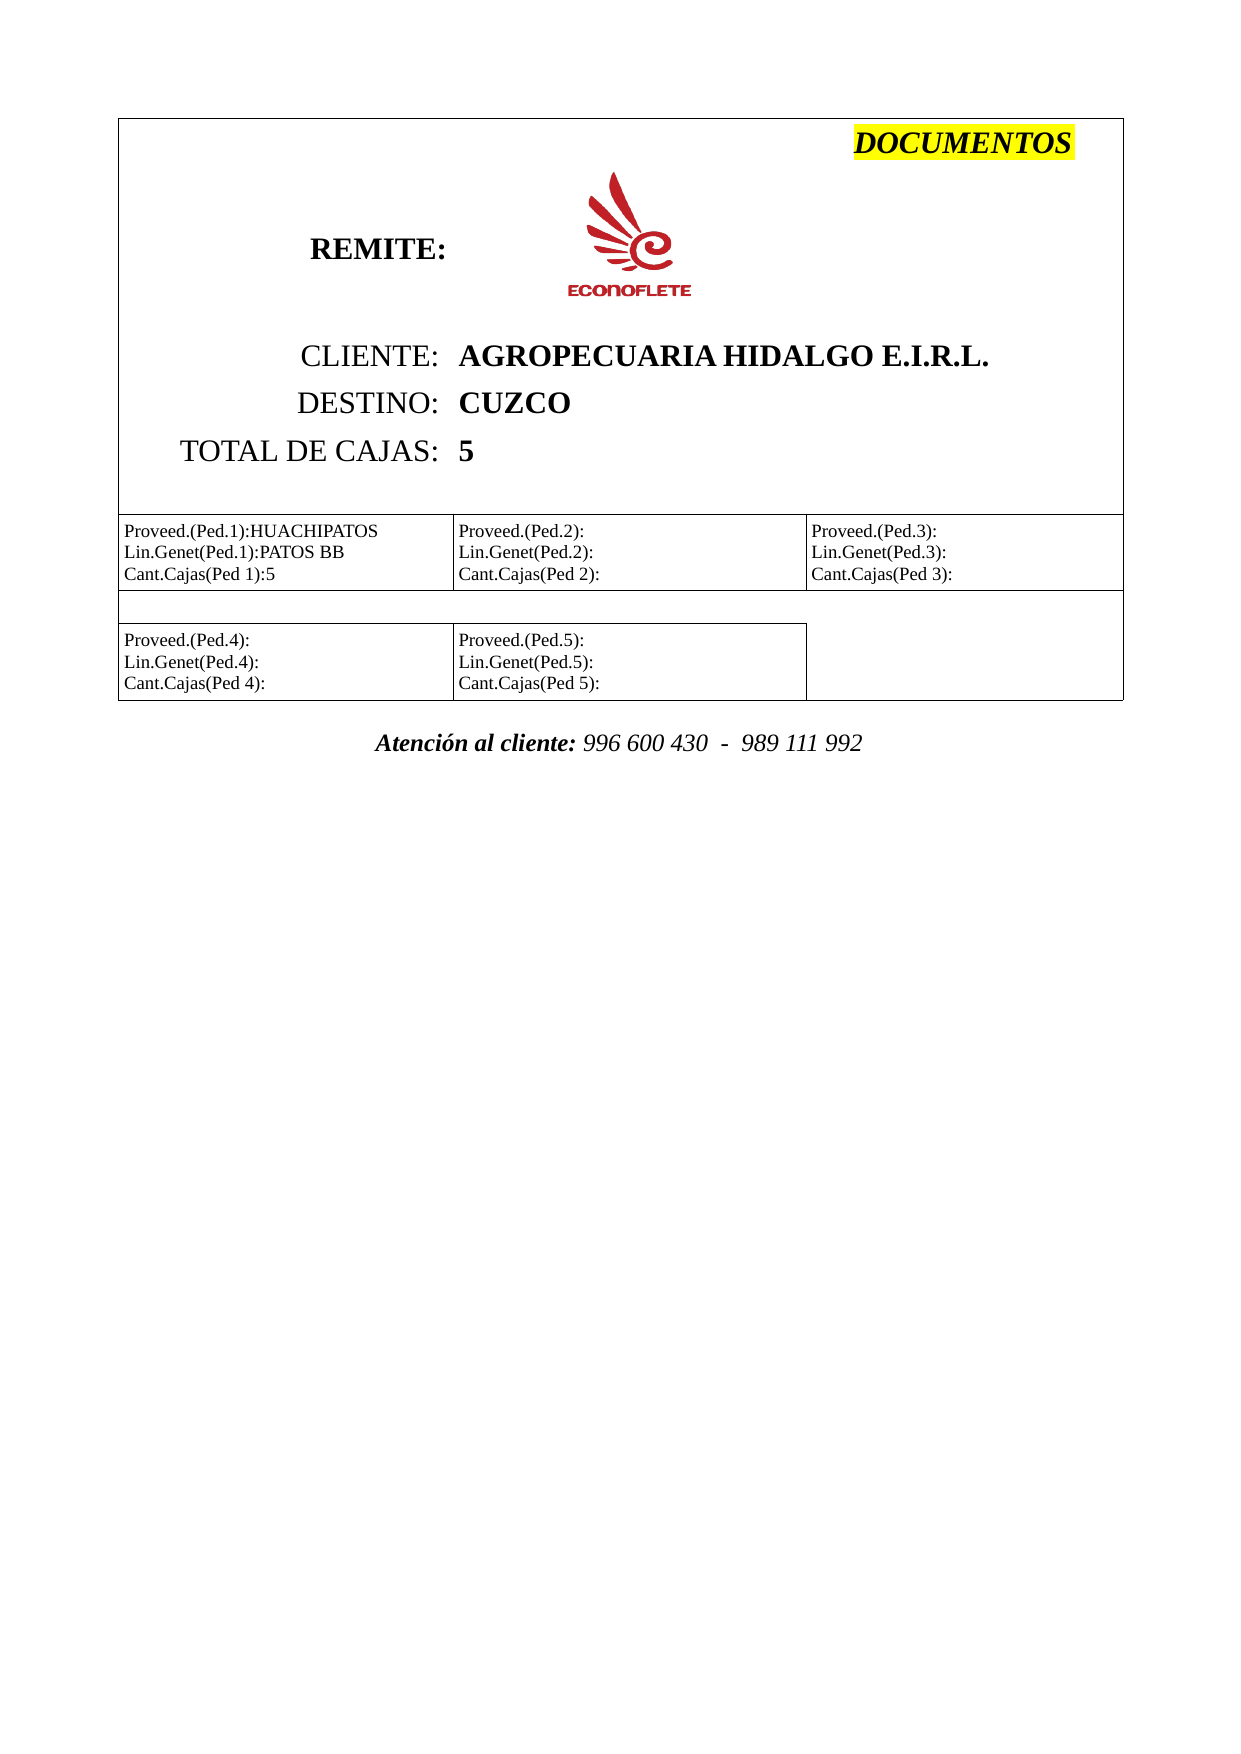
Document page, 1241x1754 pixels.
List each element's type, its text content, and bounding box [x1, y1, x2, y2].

picture [552, 171, 707, 297]
table_cell CUZCO [453, 379, 806, 426]
table_cell [453, 591, 806, 623]
table_cell TOTAL DE CAJAS: [119, 426, 453, 474]
table_cell Proveed.(Ped.5): Lin.Genet(Ped.5): Cant.Cajas(Ped 5): [454, 624, 806, 699]
table_cell [806, 474, 1123, 514]
table_header [119, 119, 453, 166]
text Atención al cliente: 996 600 430 - 989 111 992 [118, 728, 1122, 757]
table_cell [453, 474, 806, 514]
table_cell REMITE: [119, 166, 453, 332]
table_cell Proveed.(Ped.2): Lin.Genet(Ped.2): Cant.Cajas(Ped 2): [454, 515, 806, 590]
table_cell Proveed.(Ped.1):HUACHIPATOS Lin.Genet(Ped.1):PATOS BB Cant.Cajas(Ped 1):5 [119, 515, 453, 590]
table_cell AGROPECUARIA HIDALGO E.I.R.L. [453, 332, 1123, 379]
table_cell Proveed.(Ped.4): Lin.Genet(Ped.4): Cant.Cajas(Ped 4): [119, 624, 453, 699]
table_cell DESTINO: [119, 379, 453, 426]
table_cell CLIENTE: [119, 332, 453, 379]
table_cell [807, 623, 1123, 699]
table_header DOCUMENTOS [806, 119, 1123, 166]
table_cell [119, 474, 453, 514]
table_cell [806, 166, 1123, 332]
table_cell [806, 591, 1123, 623]
table_header [453, 119, 806, 166]
table_cell [119, 591, 453, 623]
table_cell Proveed.(Ped.3): Lin.Genet(Ped.3): Cant.Cajas(Ped 3): [807, 515, 1123, 590]
table_cell [806, 379, 1123, 426]
table_cell [453, 166, 806, 332]
table_cell 5 [453, 426, 1123, 474]
